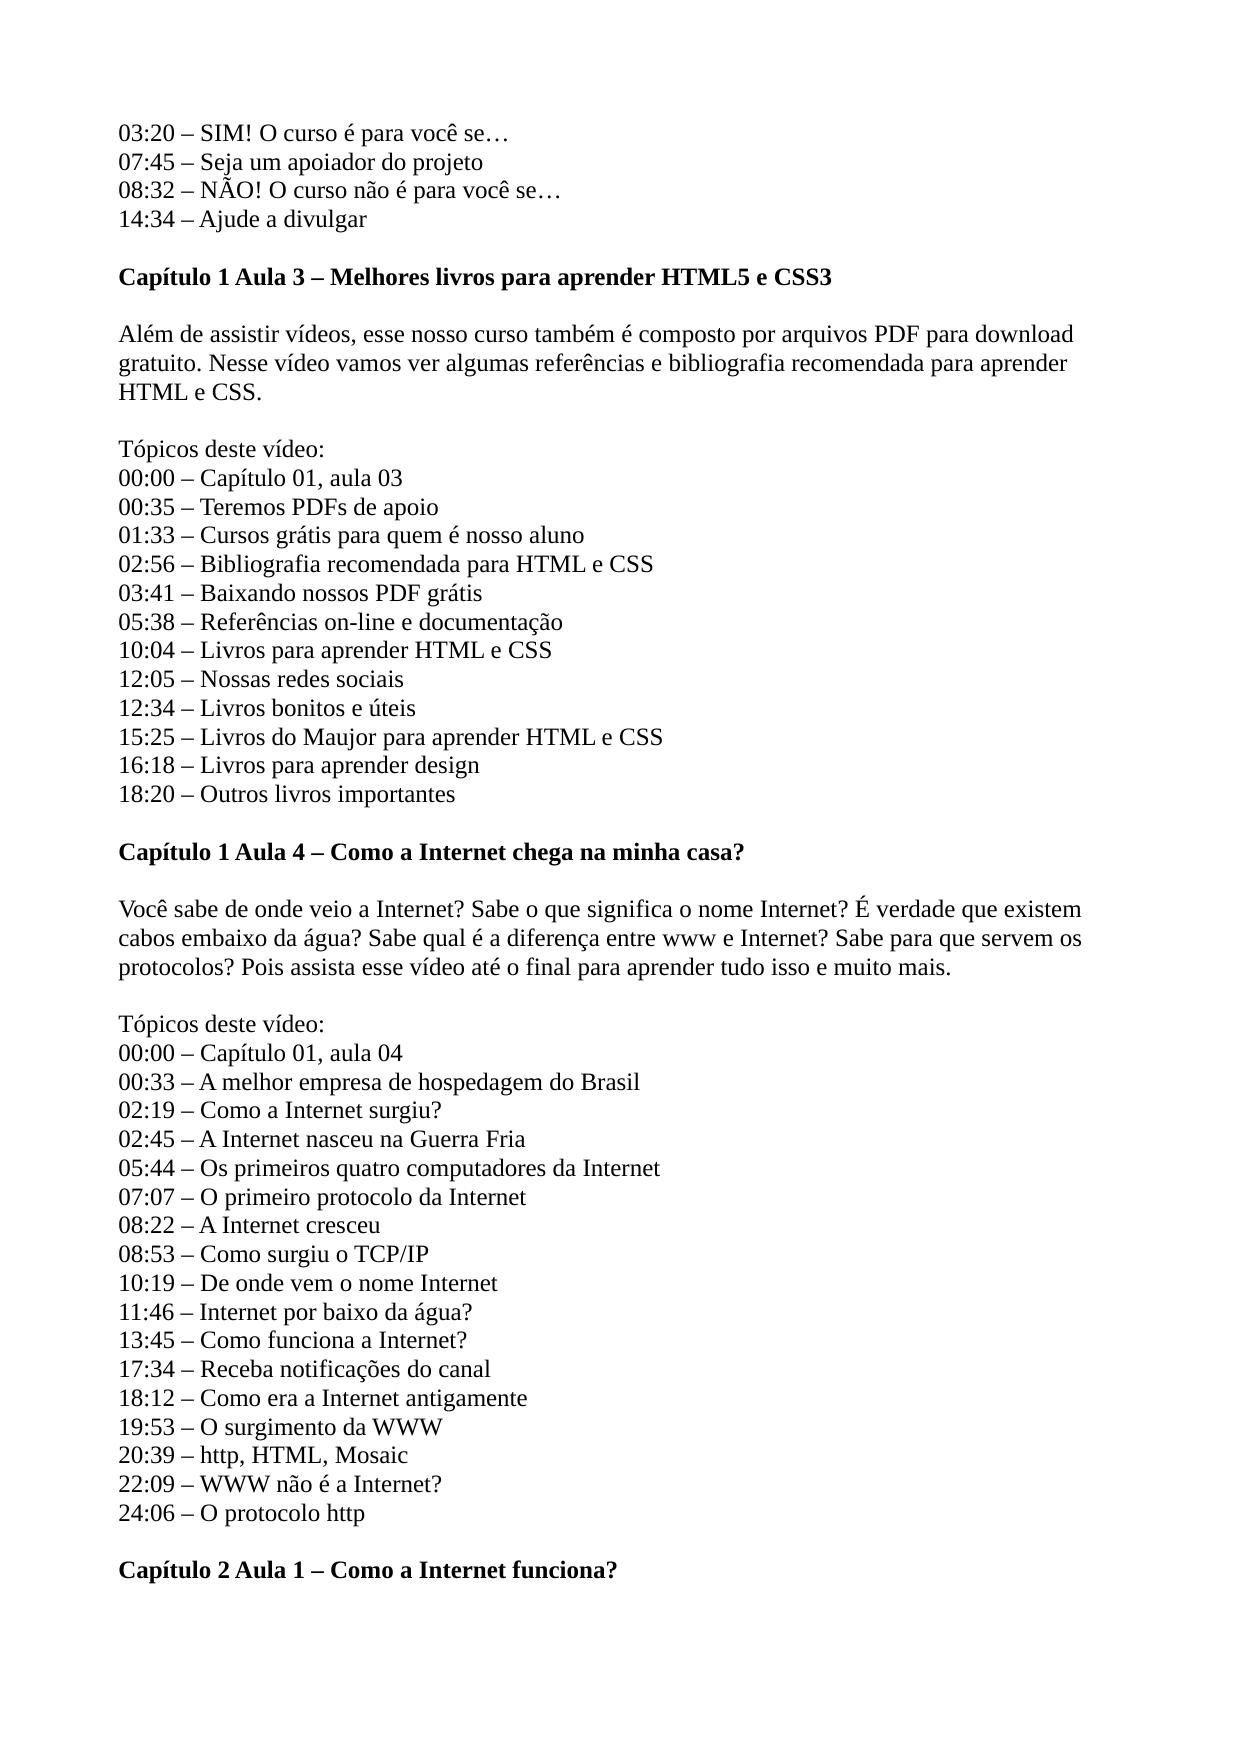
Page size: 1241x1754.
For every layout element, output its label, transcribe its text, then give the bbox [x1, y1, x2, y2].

text 00:35 – Teremos PDFs de apoio [118, 492, 1122, 521]
text Capítulo 1 Aula 3 – Melhores livros para aprender HTML5 e CSS3 [118, 262, 1122, 291]
text 16:18 – Livros para aprender design [118, 751, 1122, 779]
text 02:56 – Bibliografia recomendada para HTML e CSS [118, 549, 1122, 578]
text 10:19 – De onde vem o nome Internet [118, 1268, 1122, 1297]
text 13:45 – Como funciona a Internet? [118, 1326, 1122, 1354]
text 14:34 – Ajude a divulgar [118, 204, 1122, 233]
text Além de assistir vídeos, esse nosso curso também é composto por arquivos PDF para download gratuito. Nesse vídeo vamos ver algumas referências e bibliografia recomendada para aprender HTML e CSS. [118, 319, 1122, 406]
text 12:34 – Livros bonitos e úteis [118, 693, 1122, 722]
text 18:20 – Outros livros importantes [118, 779, 1122, 808]
text Tópicos deste vídeo: [118, 1009, 1122, 1038]
text 03:41 – Baixando nossos PDF grátis [118, 578, 1122, 607]
text 24:06 – O protocolo http [118, 1498, 1122, 1527]
text Tópicos deste vídeo: [118, 434, 1122, 463]
text 05:44 – Os primeiros quatro computadores da Internet [118, 1153, 1122, 1182]
text 11:46 – Internet por baixo da água? [118, 1297, 1122, 1326]
text 02:45 – A Internet nasceu na Guerra Fria [118, 1124, 1122, 1153]
text Você sabe de onde veio a Internet? Sabe o que significa o nome Internet? É verdade que existem cabos embaixo da água? Sabe qual é a diferença entre www e Internet? Sabe para que servem os protocolos? Pois assista esse vídeo até o final para aprender tudo isso e muito mais. [118, 894, 1122, 981]
text 18:12 – Como era a Internet antigamente [118, 1383, 1122, 1412]
text Capítulo 1 Aula 4 – Como a Internet chega na minha casa? [118, 837, 1122, 866]
text 05:38 – Referências on-line e documentação [118, 607, 1122, 636]
text 02:19 – Como a Internet surgiu? [118, 1096, 1122, 1124]
text 15:25 – Livros do Maujor para aprender HTML e CSS [118, 722, 1122, 751]
text 10:04 – Livros para aprender HTML e CSS [118, 636, 1122, 664]
text 07:45 – Seja um apoiador do projeto [118, 147, 1122, 176]
text 01:33 – Cursos grátis para quem é nosso aluno [118, 521, 1122, 549]
text 00:33 – A melhor empresa de hospedagem do Brasil [118, 1067, 1122, 1096]
text 03:20 – SIM! O curso é para você se… [118, 118, 1122, 147]
text 22:09 – WWW não é a Internet? [118, 1469, 1122, 1498]
text Capítulo 2 Aula 1 – Como a Internet funciona? [118, 1556, 1122, 1584]
text 07:07 – O primeiro protocolo da Internet [118, 1182, 1122, 1211]
text 00:00 – Capítulo 01, aula 03 [118, 463, 1122, 492]
text 12:05 – Nossas redes sociais [118, 664, 1122, 693]
text 00:00 – Capítulo 01, aula 04 [118, 1038, 1122, 1067]
text 19:53 – O surgimento da WWW [118, 1412, 1122, 1441]
text 08:32 – NÃO! O curso não é para você se… [118, 176, 1122, 204]
text 17:34 – Receba notificações do canal [118, 1354, 1122, 1383]
text 20:39 – http, HTML, Mosaic [118, 1441, 1122, 1469]
text 08:22 – A Internet cresceu [118, 1211, 1122, 1239]
text 08:53 – Como surgiu o TCP/IP [118, 1239, 1122, 1268]
